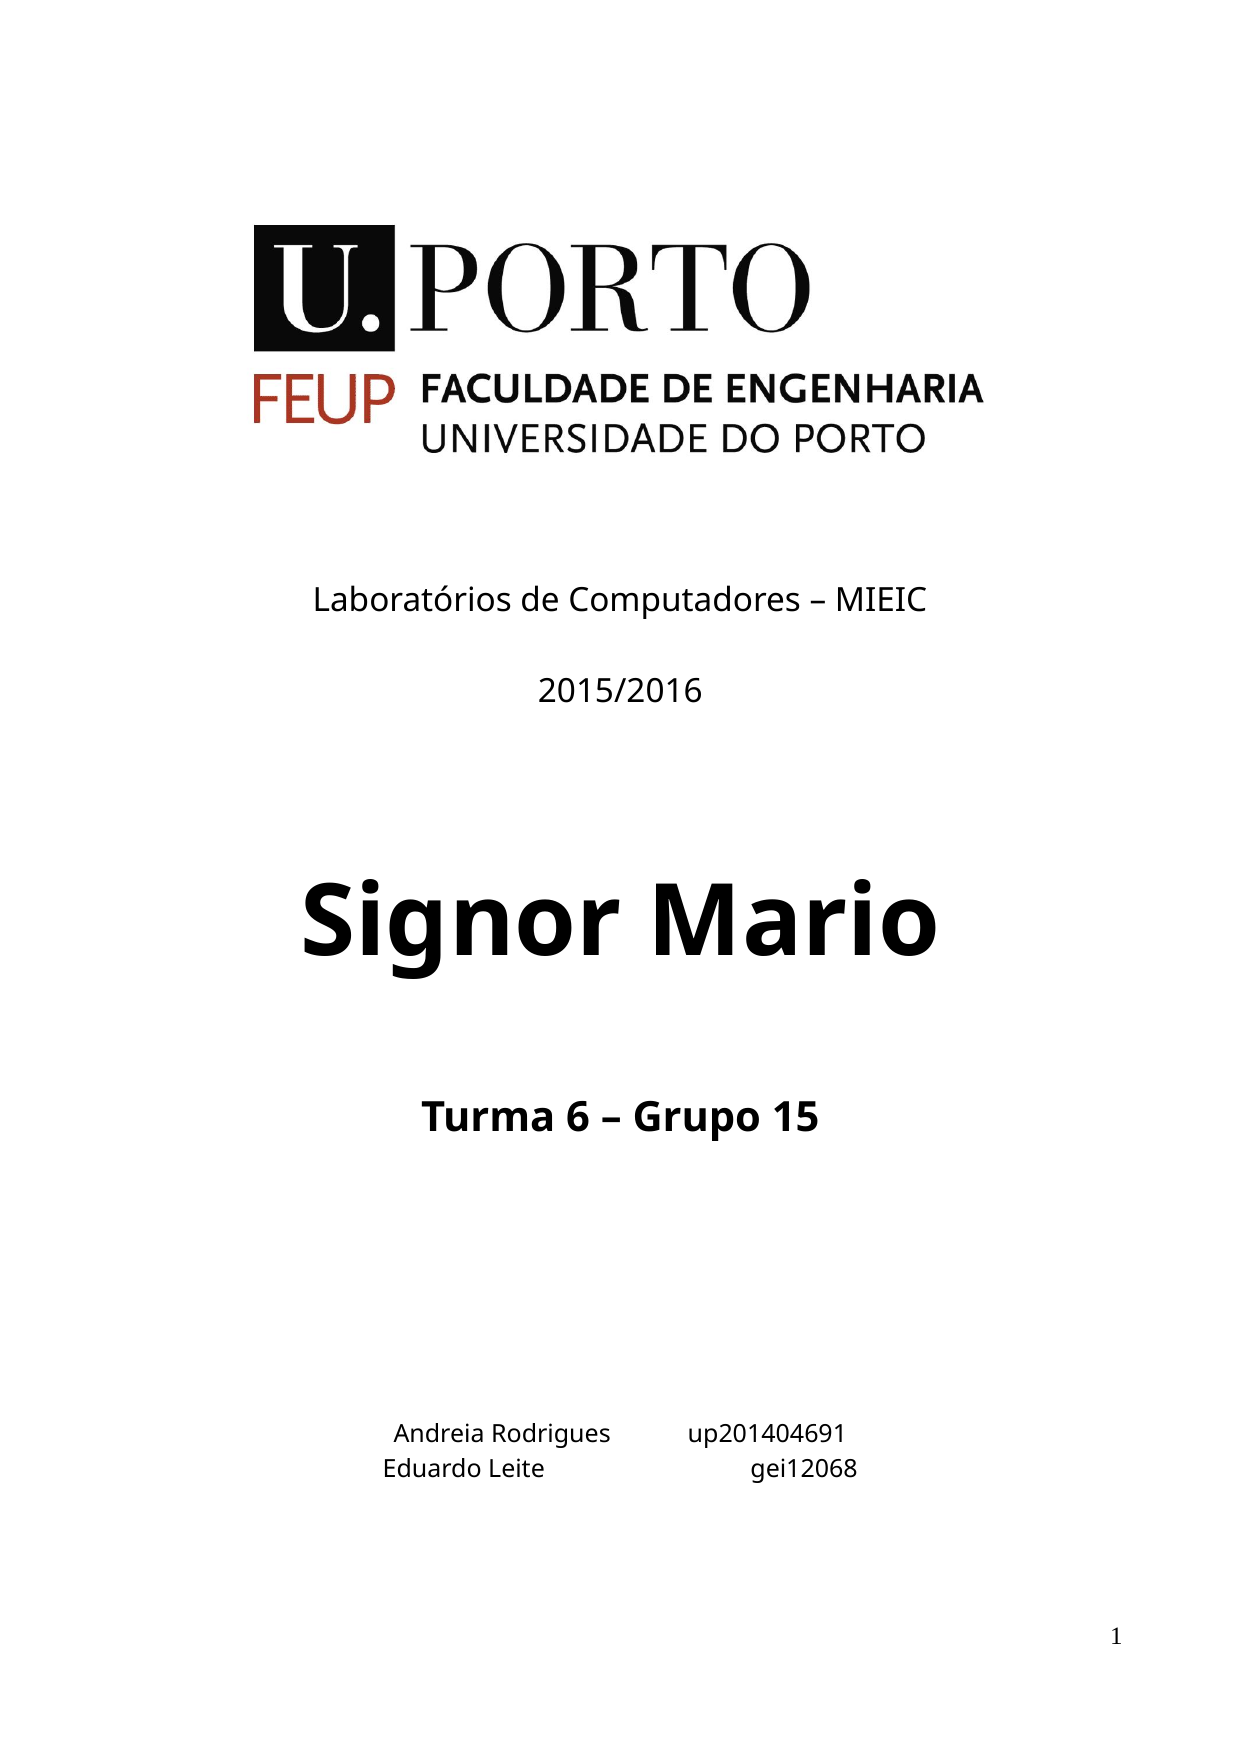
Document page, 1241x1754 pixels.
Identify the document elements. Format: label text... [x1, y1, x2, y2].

text Andreia Rodrigues up201404691 [118, 1416, 1122, 1450]
text Turma 6 – Grupo 15 [118, 1087, 1122, 1144]
text Laboratórios de Computadores – MIEIC [118, 576, 1122, 621]
text Signor Mario [118, 848, 1122, 985]
text 2015/2016 [118, 667, 1122, 712]
text Eduardo Leite gei12068 [118, 1450, 1122, 1484]
